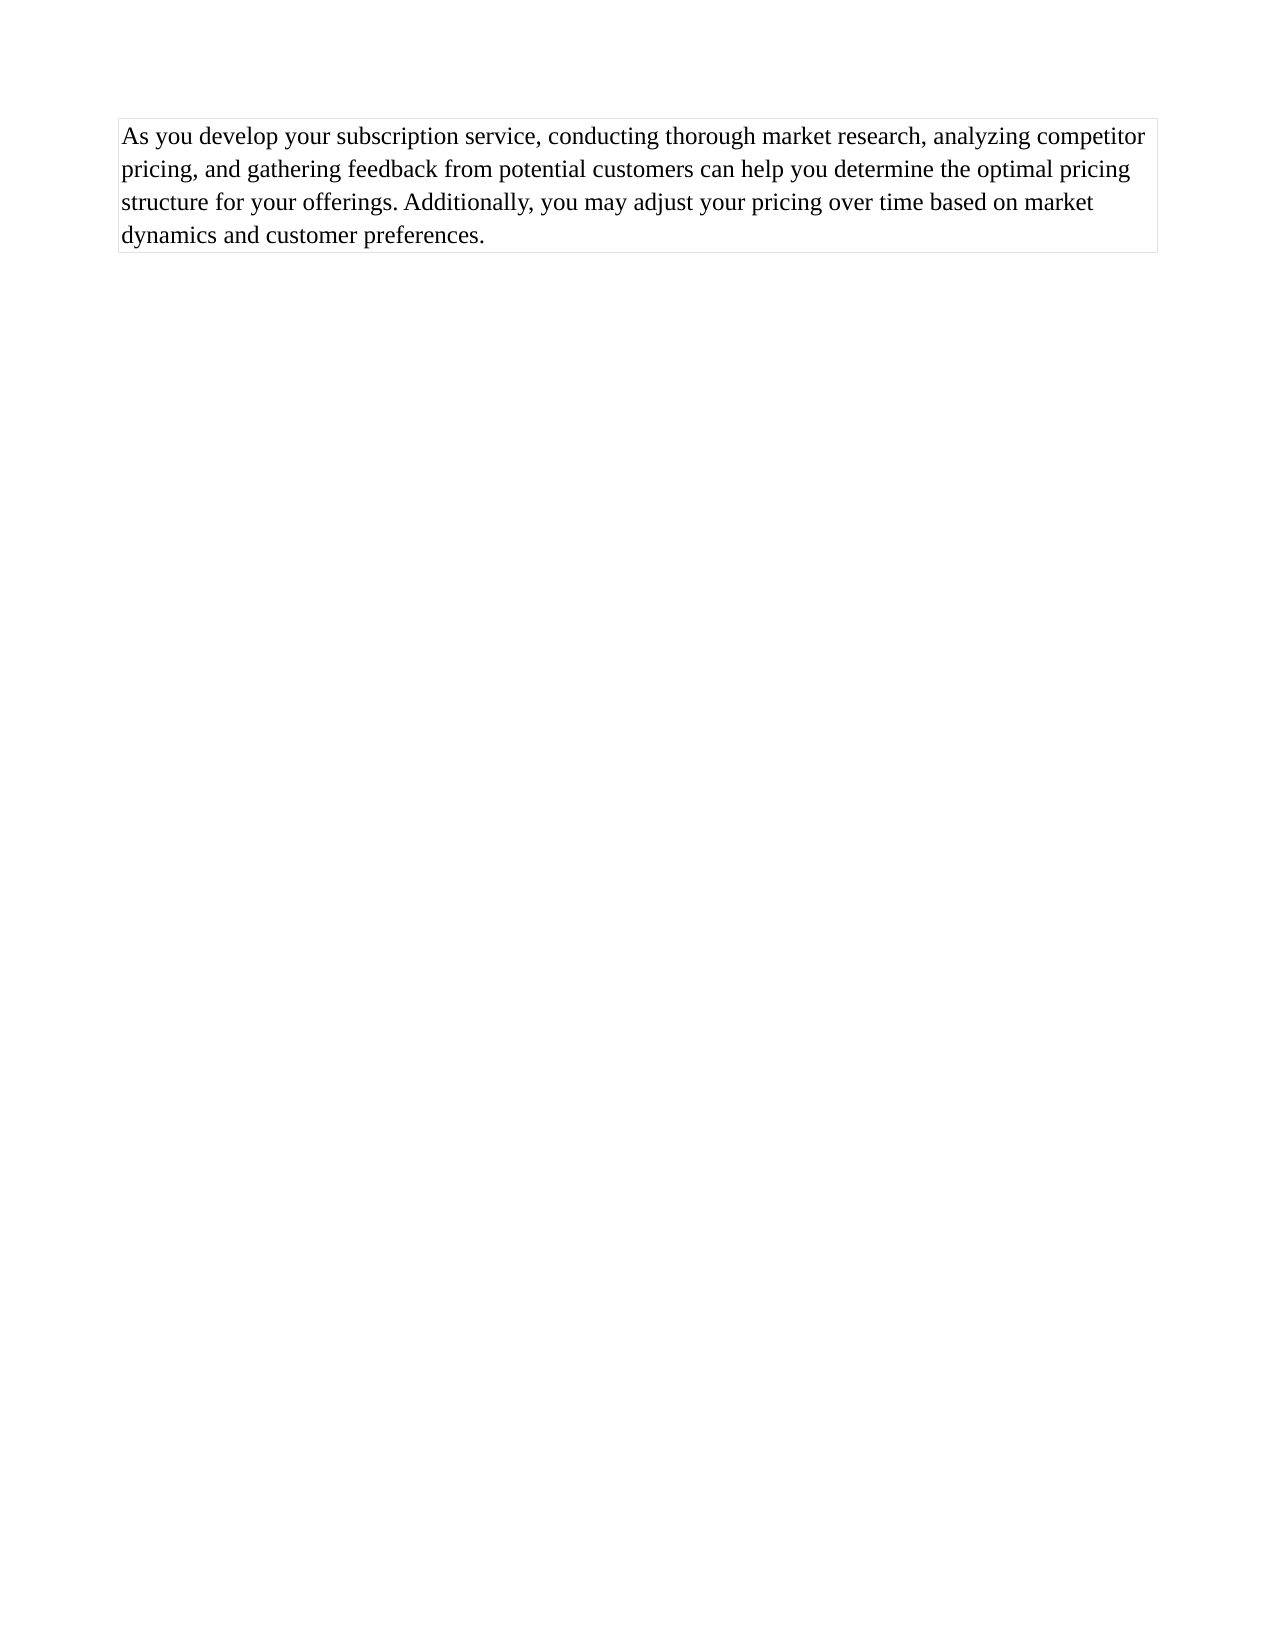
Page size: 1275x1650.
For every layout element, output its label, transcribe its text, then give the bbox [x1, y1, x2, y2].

text As you develop your subscription service, conducting thorough market research, analyzing competitor pricing, and gathering feedback from potential customers can help you determine the optimal pricing structure for your offerings. Additionally, you may adjust your pricing over time based on market dynamics and customer preferences. [119, 119, 1157, 252]
